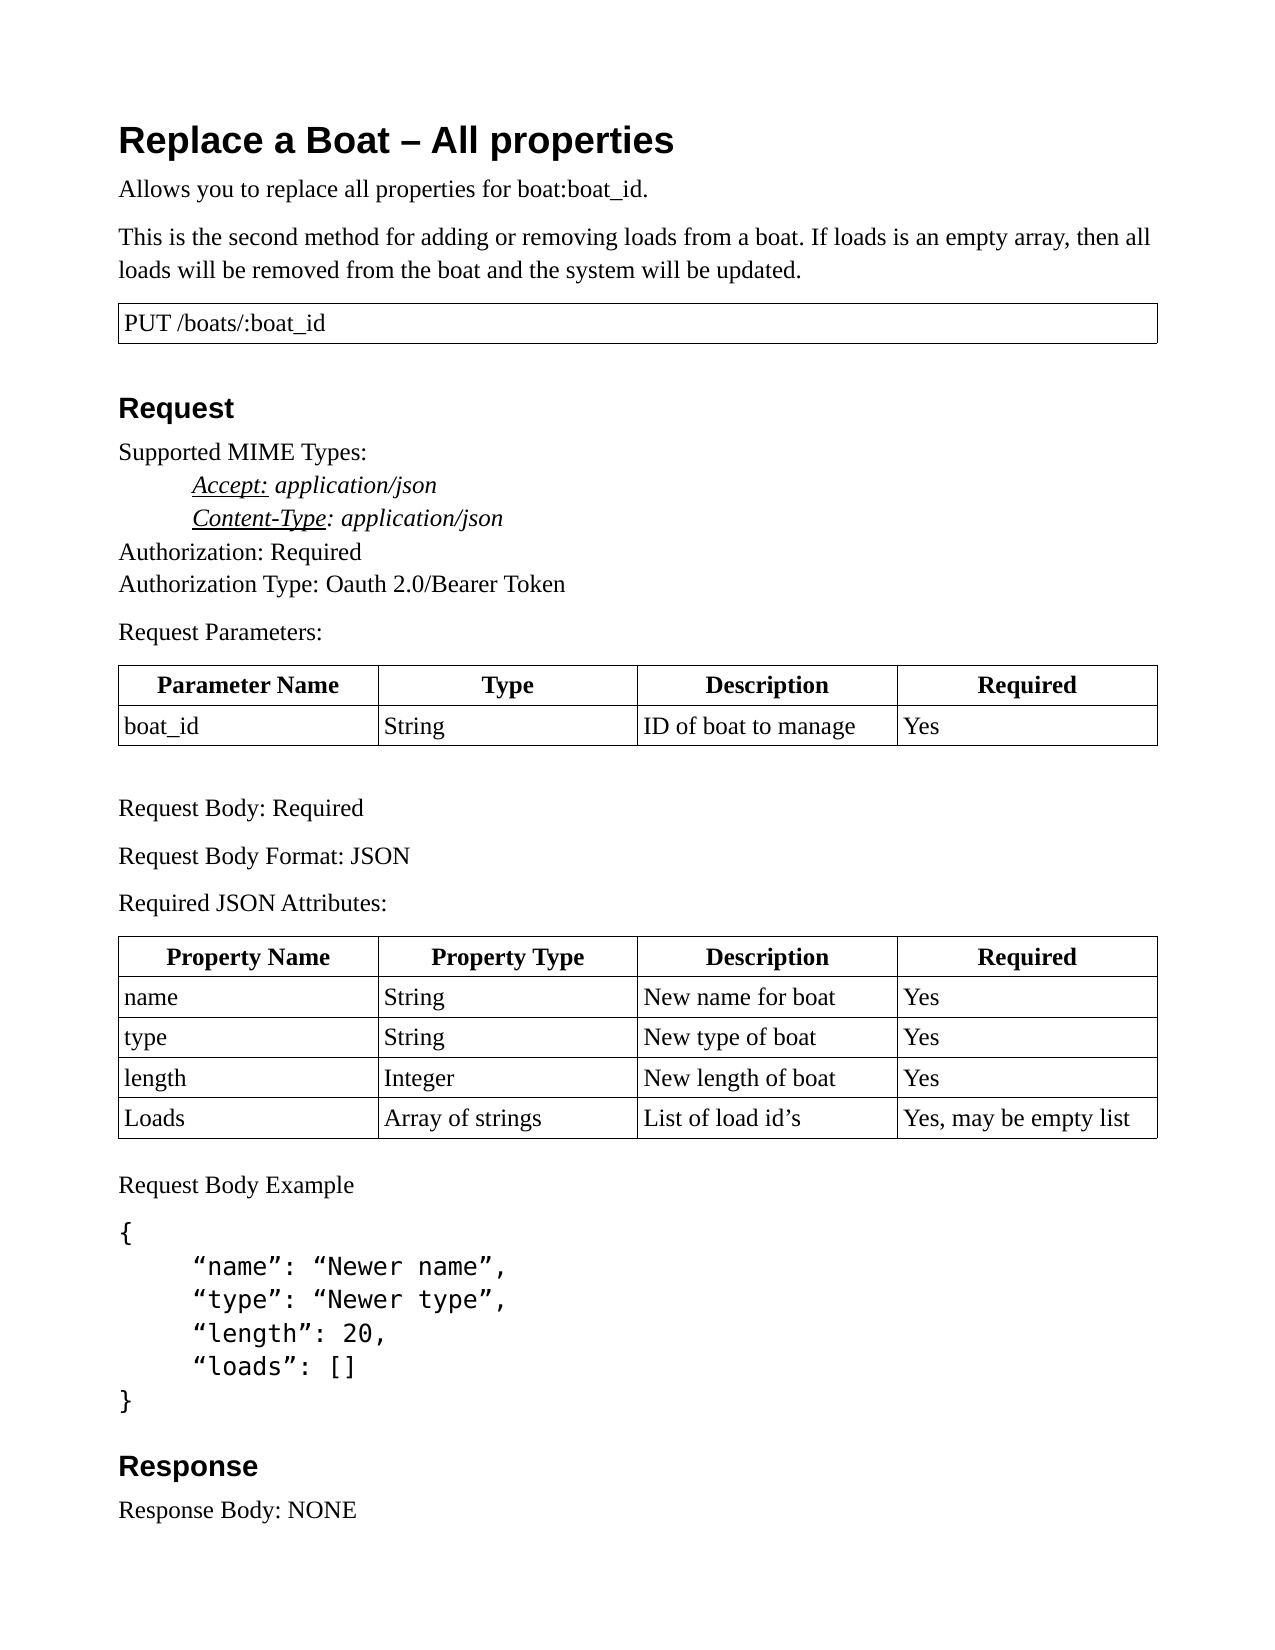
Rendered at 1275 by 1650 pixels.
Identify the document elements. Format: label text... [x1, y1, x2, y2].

text Required JSON Attributes: [118, 888, 1157, 917]
text Request Body: Required [118, 793, 1157, 822]
subtitle Response [118, 1449, 1157, 1482]
table_cell Yes [898, 1058, 1157, 1097]
table_cell New type of boat [638, 1018, 897, 1057]
table_cell String [379, 1018, 637, 1057]
table_cell Integer [379, 1058, 637, 1097]
table_header Description [638, 937, 897, 976]
table_cell Yes [898, 1018, 1157, 1057]
text This is the second method for adding or removing loads from a boat. If loads is an empty array, then all loads will be removed from the boat and the system will be updated. [118, 222, 1157, 284]
table_cell String [379, 977, 637, 1017]
subtitle Replace a Boat – All properties [118, 118, 1157, 162]
table_cell ID of boat to manage [638, 706, 897, 745]
text Response Body: NONE [118, 1495, 1157, 1524]
table_header Required [898, 937, 1157, 976]
table_cell Array of strings [379, 1098, 637, 1137]
table_cell List of load id’s [638, 1098, 897, 1137]
table_cell New length of boat [638, 1058, 897, 1097]
table_cell Yes [898, 977, 1157, 1017]
table_header Type [379, 666, 637, 705]
text Request Body Format: JSON [118, 841, 1157, 869]
table_header Property Name [119, 937, 378, 976]
table_cell Loads [119, 1098, 378, 1137]
text Request Parameters: [118, 617, 1157, 646]
table_cell String [379, 706, 637, 745]
table_cell Yes, may be empty list [898, 1098, 1157, 1137]
table_cell boat_id [119, 706, 378, 745]
text Request Body Example [118, 1139, 1157, 1199]
table_header Description [638, 666, 897, 705]
table_cell New name for boat [638, 977, 897, 1017]
table_header Property Type [379, 937, 637, 976]
subtitle Request [118, 357, 1157, 425]
table_header Parameter Name [119, 666, 378, 705]
table_cell length [119, 1058, 378, 1097]
text { “name”: “Newer name”, “type”: “Newer type”, “length”: 20, “loads”: [] } [118, 1218, 1157, 1415]
table_cell type [119, 1018, 378, 1057]
table_header Required [898, 666, 1157, 705]
table_header PUT /boats/:boat_id [119, 304, 1157, 343]
text Allows you to replace all properties for boat:boat_id. [118, 174, 1157, 203]
table_cell Yes [898, 706, 1157, 745]
table_cell name [119, 977, 378, 1017]
text Supported MIME Types: Accept: application/json Content-Type: application/json Authorization: Required Authorization Type: Oauth 2.0/Bearer Token [118, 437, 1157, 598]
